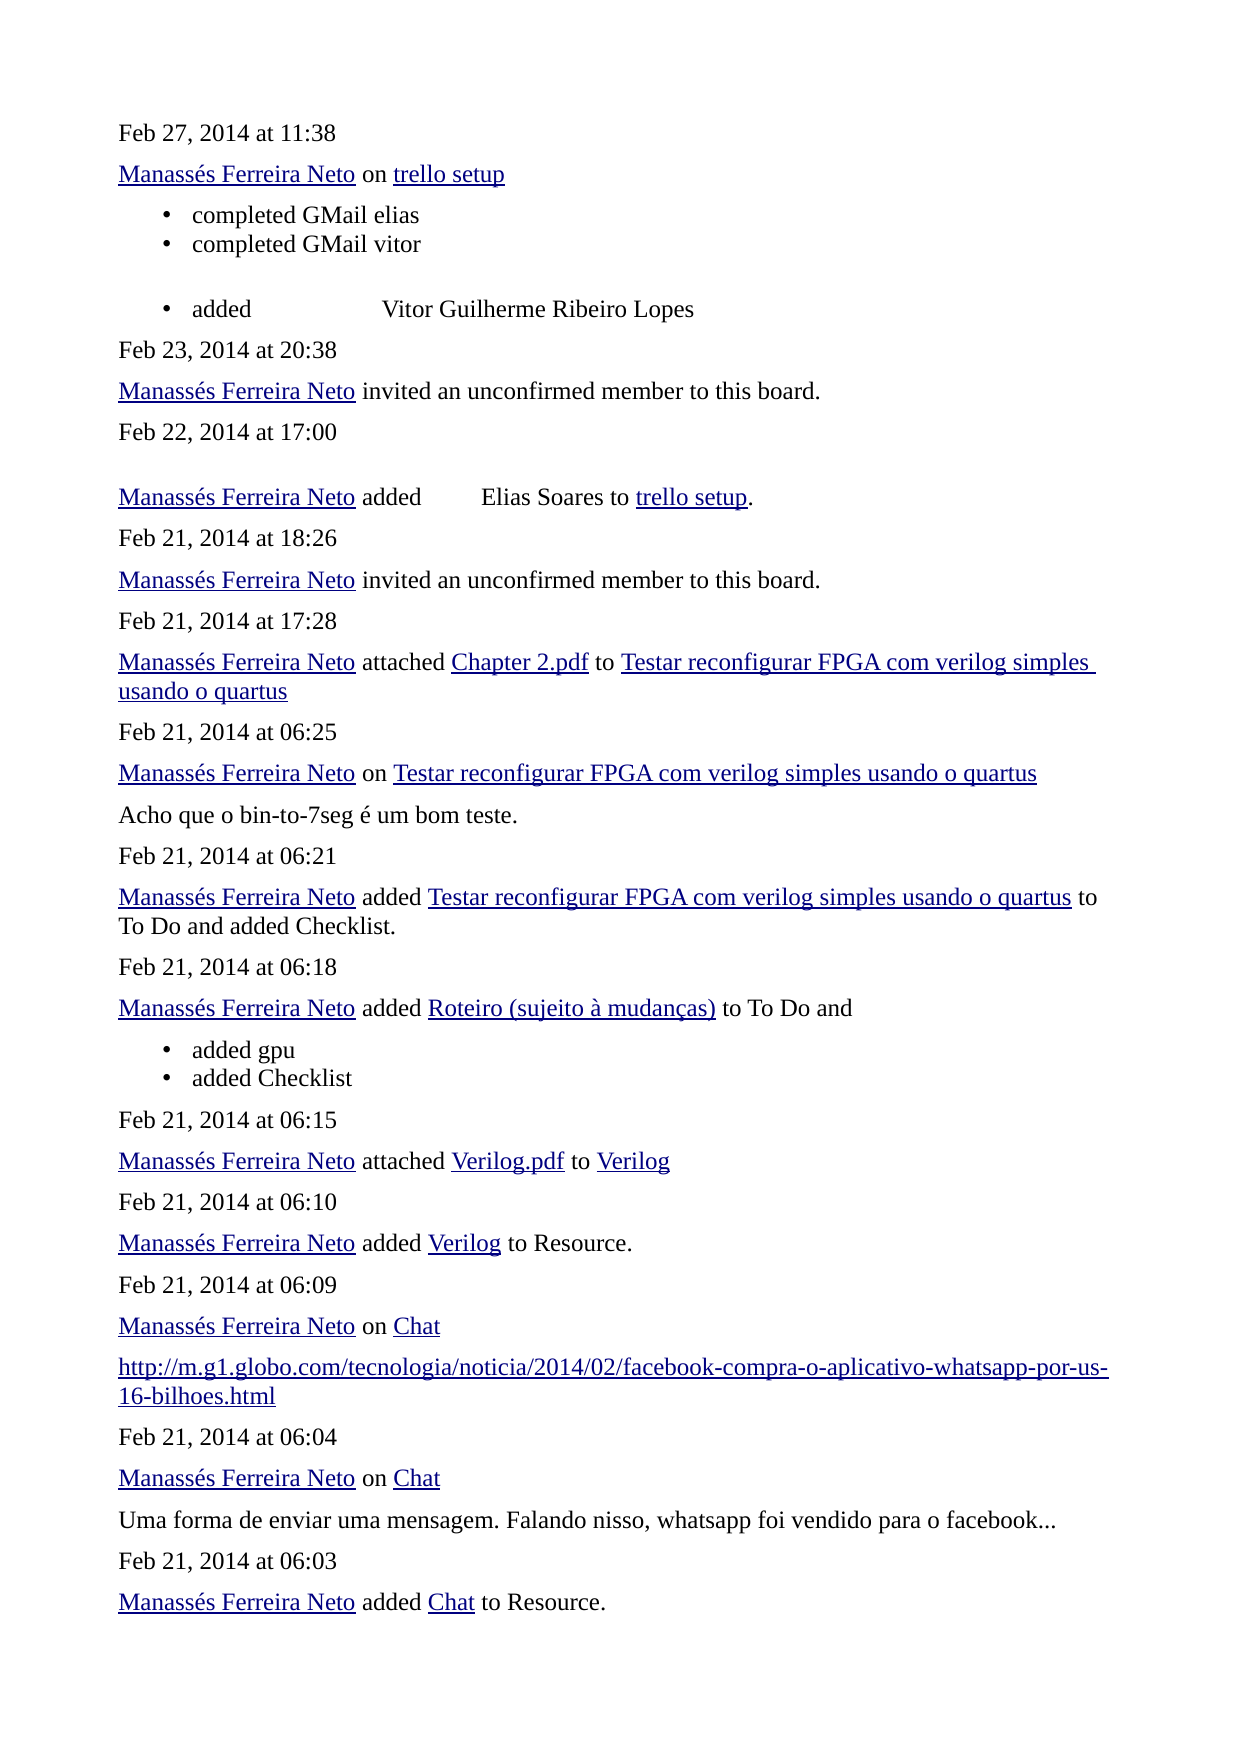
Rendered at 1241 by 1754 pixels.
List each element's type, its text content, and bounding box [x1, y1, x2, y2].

text Manassés Ferreira Neto invited an unconfirmed member to this board. [118, 376, 1122, 405]
text Manassés Ferreira Neto on trello setup [118, 159, 1122, 188]
text Manassés Ferreira Neto added Chat to Resource. [118, 1587, 1122, 1616]
text Feb 21, 2014 at 06:21 [118, 841, 1122, 870]
text Feb 21, 2014 at 06:03 [118, 1546, 1122, 1575]
text Acho que o bin-to-7seg é um bom teste. [118, 800, 1122, 828]
text Feb 21, 2014 at 06:25 [118, 717, 1122, 746]
text Feb 21, 2014 at 06:09 [118, 1270, 1122, 1298]
text Feb 21, 2014 at 18:26 [118, 523, 1122, 552]
text Feb 21, 2014 at 06:10 [118, 1187, 1122, 1216]
text Manassés Ferreira Neto added Testar reconfigurar FPGA com verilog simples usando o quartus to To Do and added Checklist. [118, 882, 1122, 940]
list completed GMail elias [162, 201, 1122, 229]
text Manassés Ferreira Neto added Roteiro (sujeito à mudanças) to To Do and [118, 993, 1122, 1022]
text Feb 22, 2014 at 17:00 [118, 417, 1122, 446]
list completed GMail vitor [162, 229, 1122, 258]
text Uma forma de enviar uma mensagem. Falando nisso, whatsapp foi vendido para o facebook... [118, 1505, 1122, 1533]
list added Checklist [162, 1063, 1122, 1092]
text Manassés Ferreira Neto invited an unconfirmed member to this board. [118, 565, 1122, 593]
text Feb 21, 2014 at 17:28 [118, 606, 1122, 635]
text http://m.g1.globo.com/tecnologia/noticia/2014/02/facebook-compra-o-aplicativo-whatsapp-por-us-16-bilhoes.html [118, 1352, 1122, 1410]
text Feb 21, 2014 at 06:18 [118, 952, 1122, 981]
text Manassés Ferreira Neto on Testar reconfigurar FPGA com verilog simples usando o quartus [118, 758, 1122, 787]
text Feb 23, 2014 at 20:38 [118, 335, 1122, 364]
text Feb 27, 2014 at 11:38 [118, 118, 1122, 147]
list added Vitor Guilherme Ribeiro Lopes [162, 258, 1122, 322]
text Manassés Ferreira Neto on Chat [118, 1463, 1122, 1492]
text Manassés Ferreira Neto added Elias Soares to trello setup. [118, 459, 1122, 511]
text Manassés Ferreira Neto attached Verilog.pdf to Verilog [118, 1146, 1122, 1175]
text Manassés Ferreira Neto attached Chapter 2.pdf to Testar reconfigurar FPGA com verilog simples usando o quartus [118, 647, 1122, 705]
text Manassés Ferreira Neto on Chat [118, 1311, 1122, 1340]
text Manassés Ferreira Neto added Verilog to Resource. [118, 1228, 1122, 1257]
list added gpu [162, 1035, 1122, 1063]
text Feb 21, 2014 at 06:15 [118, 1105, 1122, 1133]
text Feb 21, 2014 at 06:04 [118, 1422, 1122, 1451]
